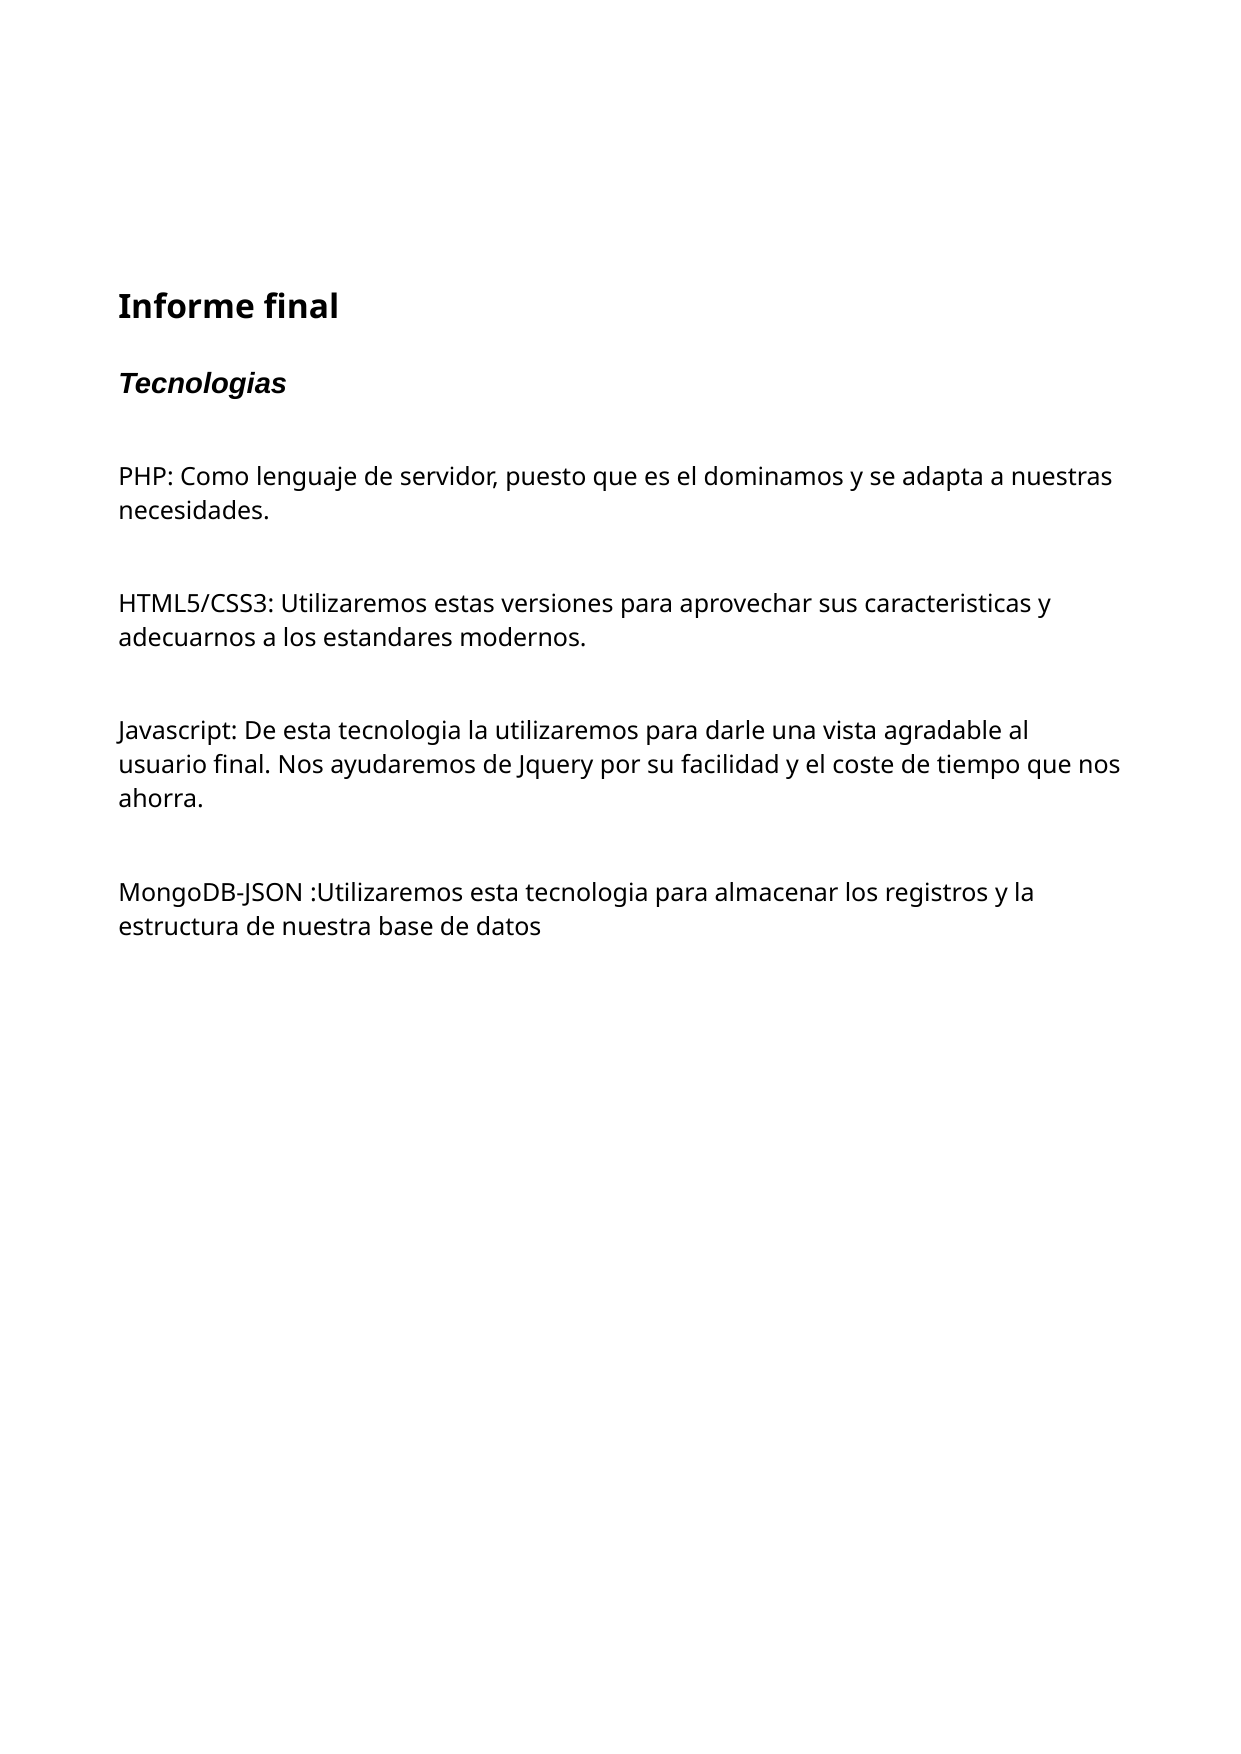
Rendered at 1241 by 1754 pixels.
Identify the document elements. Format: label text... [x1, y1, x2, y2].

text PHP: Como lenguaje de servidor, puesto que es el dominamos y se adapta a nuestras necesidades. [118, 459, 1122, 527]
text HTML5/CSS3: Utilizaremos estas versiones para aprovechar sus caracteristicas y adecuarnos a los estandares modernos. [118, 586, 1122, 654]
text Javascript: De esta tecnologia la utilizaremos para darle una vista agradable al usuario final. Nos ayudaremos de Jquery por su facilidad y el coste de tiempo que nos ahorra. [118, 713, 1122, 815]
text MongoDB-JSON :Utilizaremos esta tecnologia para almacenar los registros y la estructura de nuestra base de datos [118, 874, 1122, 942]
subtitle Informe final [118, 283, 1122, 328]
subtitle Tecnologias [118, 366, 1122, 399]
